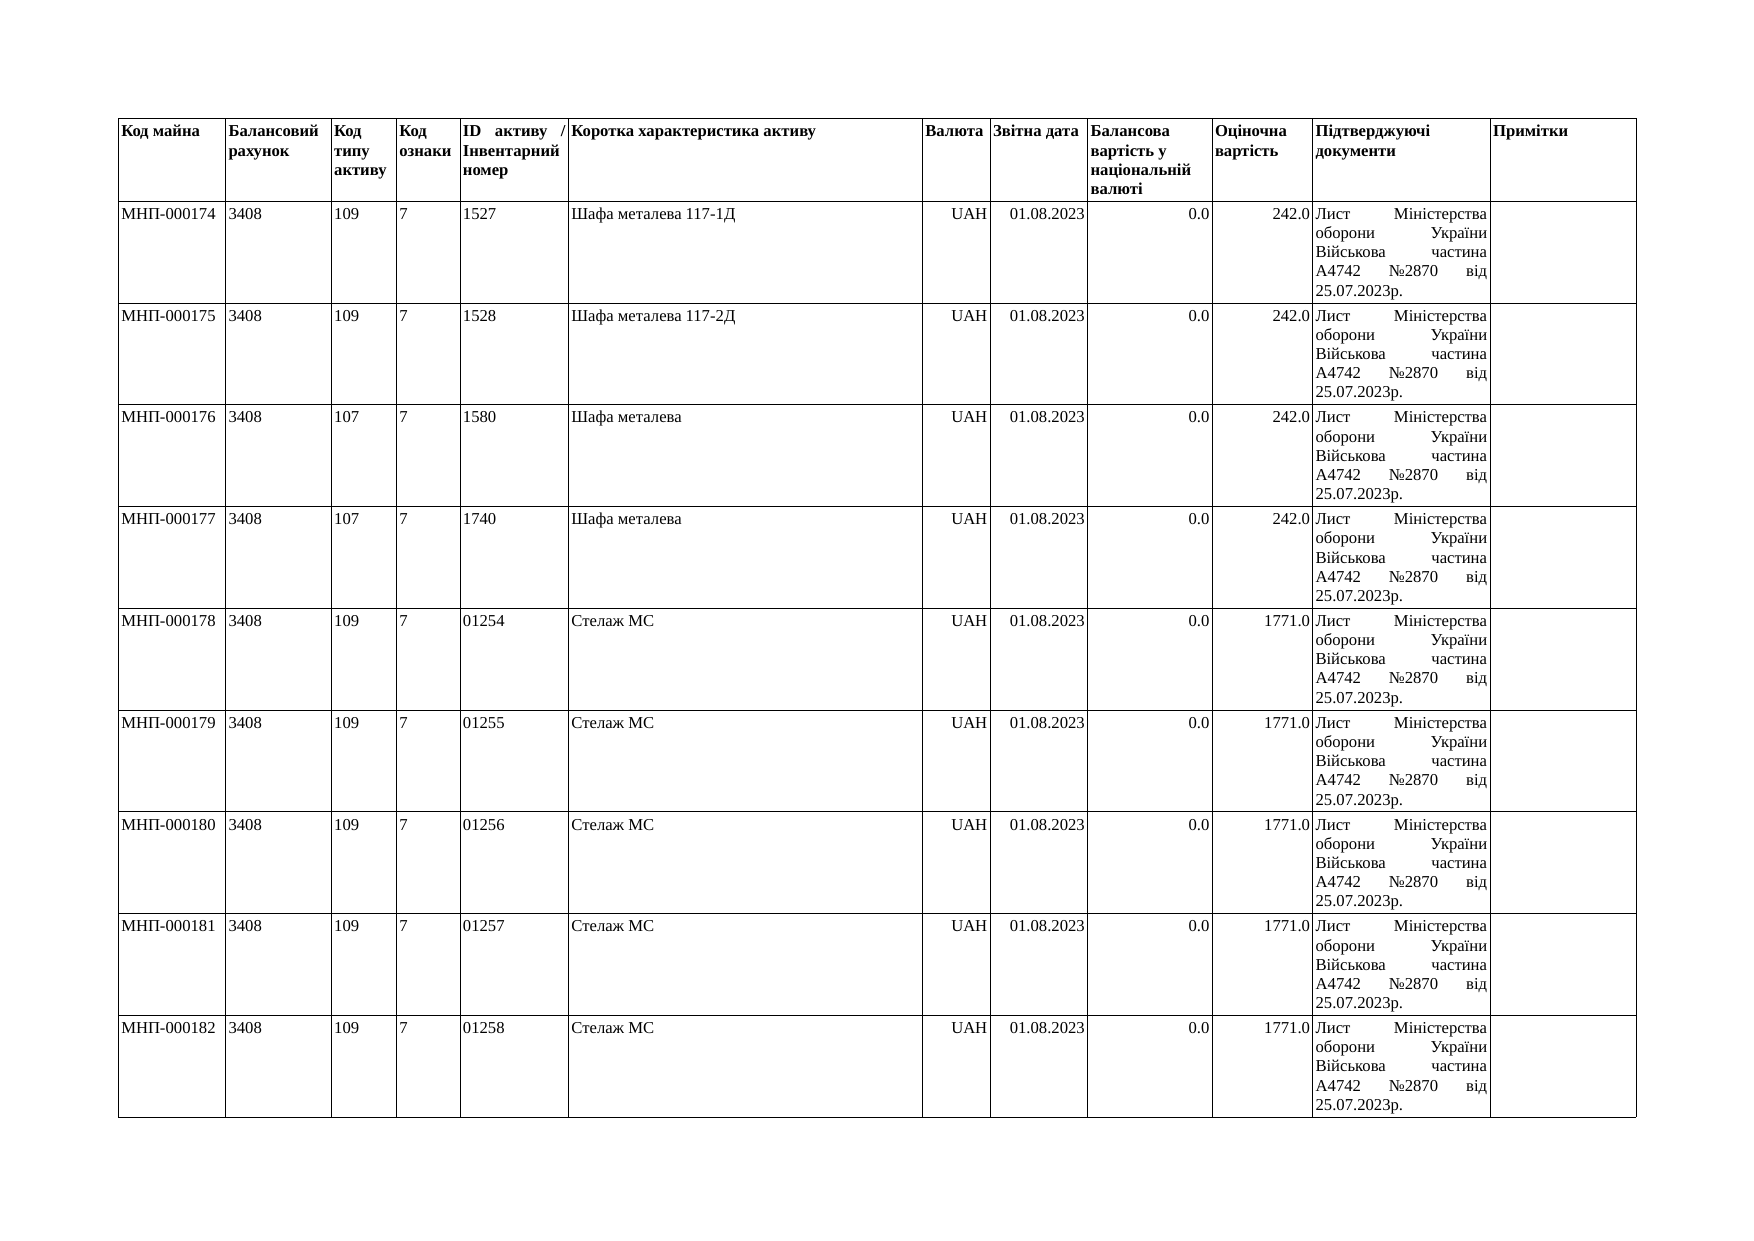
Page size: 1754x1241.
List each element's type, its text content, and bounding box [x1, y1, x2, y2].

table_cell 7 [397, 507, 460, 608]
table_cell МНП-000174 [119, 202, 225, 302]
table_header Валюта [923, 119, 990, 201]
table_cell 1771.0 [1213, 711, 1312, 811]
table_cell 7 [397, 609, 460, 709]
table_cell Стелаж МС [569, 812, 922, 913]
table_cell 0.0 [1088, 812, 1212, 913]
table_cell 7 [397, 405, 460, 506]
table_cell 109 [332, 304, 396, 404]
table_cell [1491, 304, 1636, 404]
table_cell 1528 [461, 304, 568, 404]
table_cell 109 [332, 711, 396, 811]
table_cell 3408 [226, 711, 331, 811]
table_cell [1491, 812, 1636, 913]
table_cell Шафа металева 117-2Д [569, 304, 922, 404]
table_cell Лист Міністерства оборони України Військова частина А4742 №2870 від 25.07.2023р. [1313, 507, 1490, 608]
table_cell МНП-000178 [119, 609, 225, 709]
table_cell 0.0 [1088, 1016, 1212, 1117]
table_cell 1771.0 [1213, 812, 1312, 913]
table_cell Стелаж МС [569, 914, 922, 1015]
table_header Підтверджуючі документи [1313, 119, 1490, 201]
table_header Код типу активу [332, 119, 396, 201]
table_cell 242.0 [1213, 202, 1312, 302]
table_header Балансовий рахунок [226, 119, 331, 201]
table_cell 01258 [461, 1016, 568, 1117]
table_cell Стелаж МС [569, 711, 922, 811]
table_cell [1491, 507, 1636, 608]
table_cell МНП-000175 [119, 304, 225, 404]
table_cell 3408 [226, 304, 331, 404]
table_cell МНП-000176 [119, 405, 225, 506]
table_cell 109 [332, 812, 396, 913]
table_header Оціночна вартість [1213, 119, 1312, 201]
table_header Звітна дата [991, 119, 1087, 201]
table_cell Лист Міністерства оборони України Військова частина А4742 №2870 від 25.07.2023р. [1313, 914, 1490, 1015]
table_cell Лист Міністерства оборони України Військова частина А4742 №2870 від 25.07.2023р. [1313, 812, 1490, 913]
table_cell 01255 [461, 711, 568, 811]
table_cell UAH [923, 1016, 990, 1117]
table_header ID активу / Інвентарний номер [461, 119, 568, 201]
table_cell 01.08.2023 [991, 914, 1087, 1015]
table_cell 01254 [461, 609, 568, 709]
table_cell 3408 [226, 1016, 331, 1117]
table_cell 1771.0 [1213, 914, 1312, 1015]
table_cell Стелаж МС [569, 1016, 922, 1117]
table_cell 01.08.2023 [991, 202, 1087, 302]
table_cell Стелаж МС [569, 609, 922, 709]
table_cell 01.08.2023 [991, 1016, 1087, 1117]
table_cell 01256 [461, 812, 568, 913]
table_cell 1527 [461, 202, 568, 302]
table_cell 109 [332, 609, 396, 709]
table_cell 109 [332, 914, 396, 1015]
table_cell [1491, 1016, 1636, 1117]
table_cell 01.08.2023 [991, 711, 1087, 811]
table_cell 7 [397, 1016, 460, 1117]
table_cell [1491, 914, 1636, 1015]
table_cell 0.0 [1088, 914, 1212, 1015]
table_cell 7 [397, 914, 460, 1015]
table_header Код майна [119, 119, 225, 201]
table_cell МНП-000180 [119, 812, 225, 913]
table_header Код ознаки [397, 119, 460, 201]
table_cell 7 [397, 812, 460, 913]
table_cell 0.0 [1088, 202, 1212, 302]
table_cell МНП-000181 [119, 914, 225, 1015]
table_cell МНП-000182 [119, 1016, 225, 1117]
table_cell 1740 [461, 507, 568, 608]
table_cell 01.08.2023 [991, 812, 1087, 913]
table_cell UAH [923, 711, 990, 811]
table_cell 3408 [226, 507, 331, 608]
table_cell 0.0 [1088, 609, 1212, 709]
table_cell 242.0 [1213, 405, 1312, 506]
table_cell Лист Міністерства оборони України Військова частина А4742 №2870 від 25.07.2023р. [1313, 1016, 1490, 1117]
table_cell 01.08.2023 [991, 507, 1087, 608]
table_cell [1491, 609, 1636, 709]
table_cell 7 [397, 304, 460, 404]
table_cell 0.0 [1088, 304, 1212, 404]
table_cell 3408 [226, 609, 331, 709]
table_cell 242.0 [1213, 507, 1312, 608]
table_cell [1491, 711, 1636, 811]
table_cell Шафа металева 117-1Д [569, 202, 922, 302]
table_cell 107 [332, 507, 396, 608]
table_cell 3408 [226, 914, 331, 1015]
table_cell 242.0 [1213, 304, 1312, 404]
table_cell МНП-000179 [119, 711, 225, 811]
table_cell 7 [397, 202, 460, 302]
table_cell Лист Міністерства оборони України Військова частина А4742 №2870 від 25.07.2023р. [1313, 304, 1490, 404]
table_cell 0.0 [1088, 711, 1212, 811]
table_cell Лист Міністерства оборони України Військова частина А4742 №2870 від 25.07.2023р. [1313, 405, 1490, 506]
table_cell 3408 [226, 202, 331, 302]
table_cell Лист Міністерства оборони України Військова частина А4742 №2870 від 25.07.2023р. [1313, 711, 1490, 811]
table_cell 1771.0 [1213, 1016, 1312, 1117]
table_header Коротка характеристика активу [569, 119, 922, 201]
table_cell UAH [923, 304, 990, 404]
table_cell 01257 [461, 914, 568, 1015]
table_cell Шафа металева [569, 507, 922, 608]
table_cell UAH [923, 507, 990, 608]
table_cell Шафа металева [569, 405, 922, 506]
table_cell 1580 [461, 405, 568, 506]
table_cell 7 [397, 711, 460, 811]
table_cell 109 [332, 202, 396, 302]
table_cell Лист Міністерства оборони України Військова частина А4742 №2870 від 25.07.2023р. [1313, 202, 1490, 302]
table_cell 01.08.2023 [991, 405, 1087, 506]
table_cell UAH [923, 202, 990, 302]
table_cell 01.08.2023 [991, 609, 1087, 709]
table_cell UAH [923, 914, 990, 1015]
table_cell UAH [923, 405, 990, 506]
table_cell Лист Міністерства оборони України Військова частина А4742 №2870 від 25.07.2023р. [1313, 609, 1490, 709]
table_header Примітки [1491, 119, 1636, 201]
table_header Балансова вартість у національній валюті [1088, 119, 1212, 201]
table_cell [1491, 202, 1636, 302]
table_cell 107 [332, 405, 396, 506]
table_cell 0.0 [1088, 507, 1212, 608]
table_cell UAH [923, 812, 990, 913]
table_cell UAH [923, 609, 990, 709]
table_cell 3408 [226, 812, 331, 913]
table_cell 1771.0 [1213, 609, 1312, 709]
table_cell МНП-000177 [119, 507, 225, 608]
table_cell 0.0 [1088, 405, 1212, 506]
table_cell 3408 [226, 405, 331, 506]
table_cell 109 [332, 1016, 396, 1117]
table_cell 01.08.2023 [991, 304, 1087, 404]
table_cell [1491, 405, 1636, 506]
